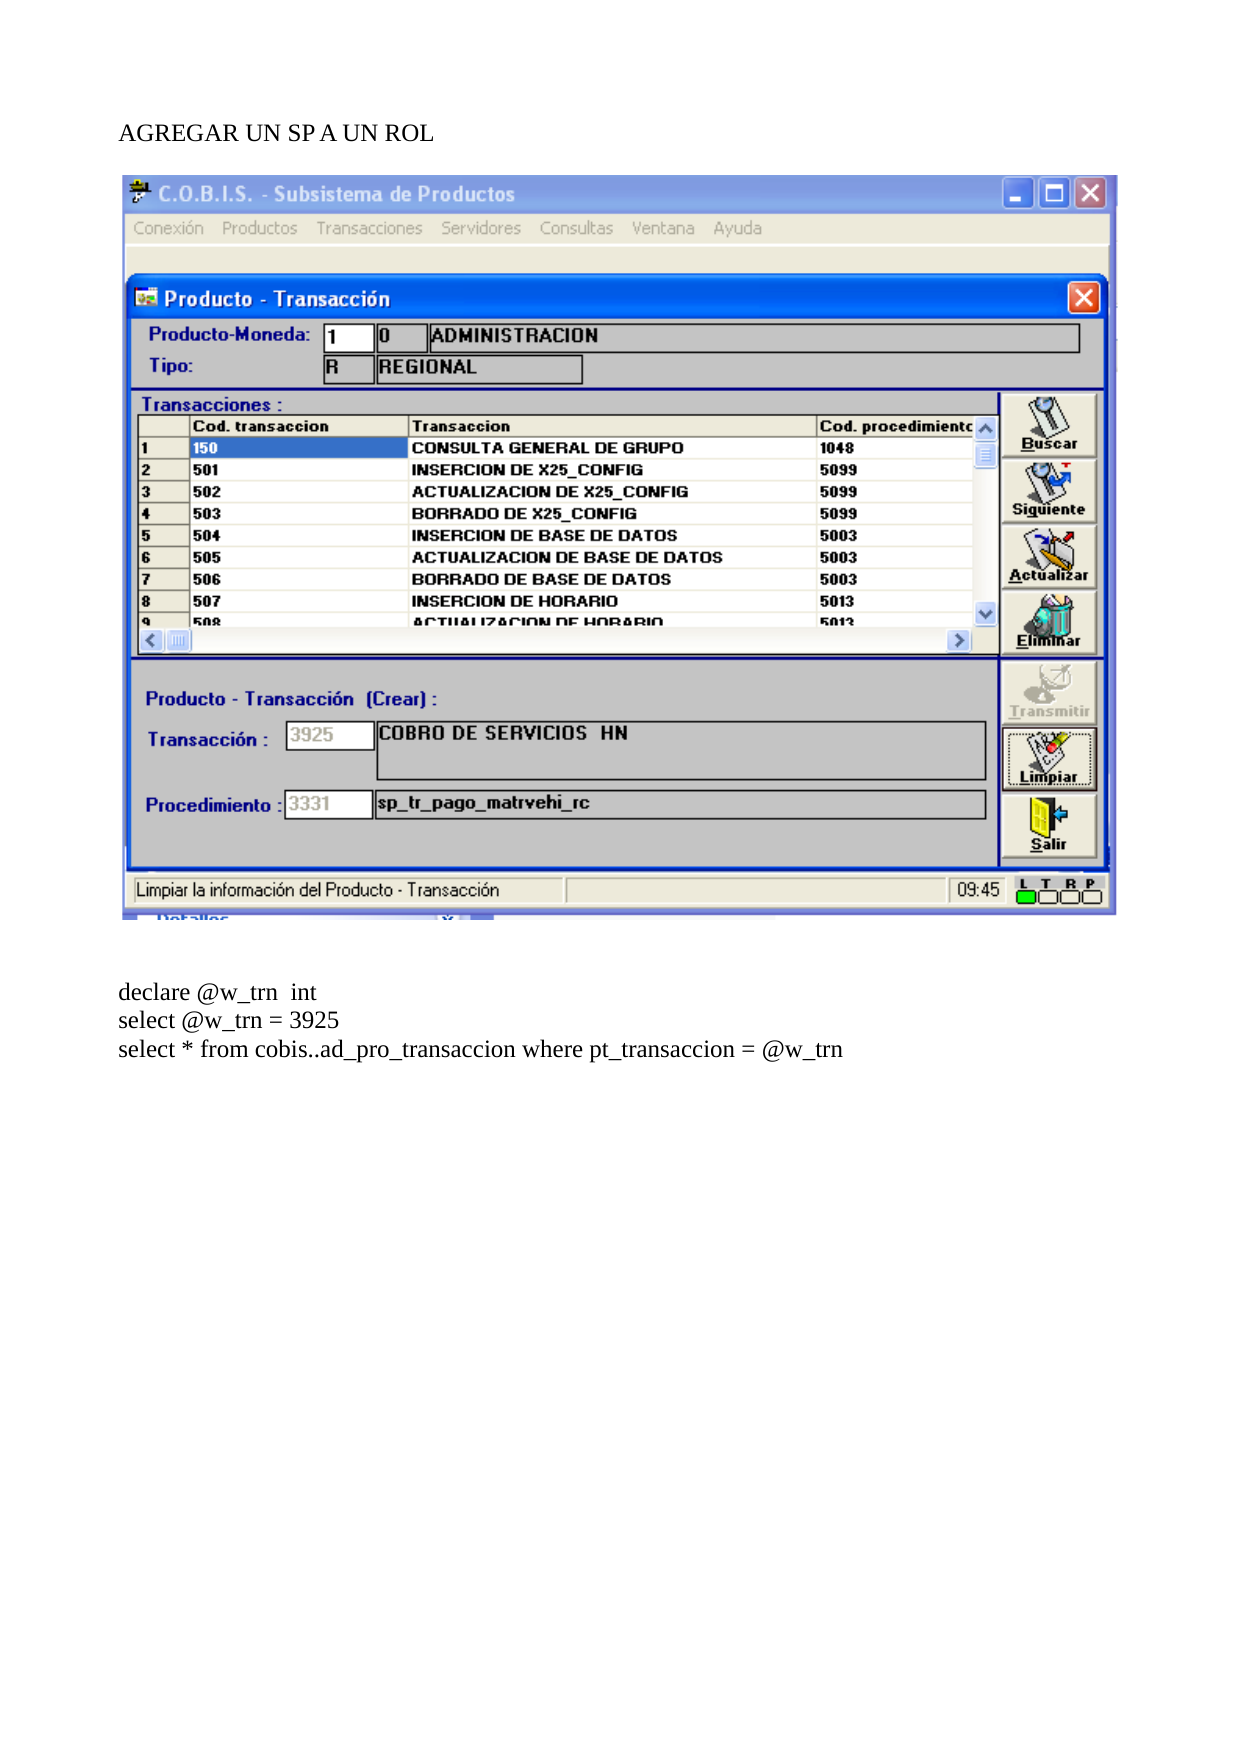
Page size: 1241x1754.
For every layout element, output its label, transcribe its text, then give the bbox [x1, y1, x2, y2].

text AGREGAR UN SP A UN ROL [118, 118, 1122, 147]
text declare @w_trn int [118, 977, 1122, 1006]
text select * from cobis..ad_pro_transaccion where pt_transaccion = @w_trn [118, 1034, 1122, 1063]
text select @w_trn = 3925 [118, 1006, 1122, 1034]
picture [122, 175, 1118, 920]
